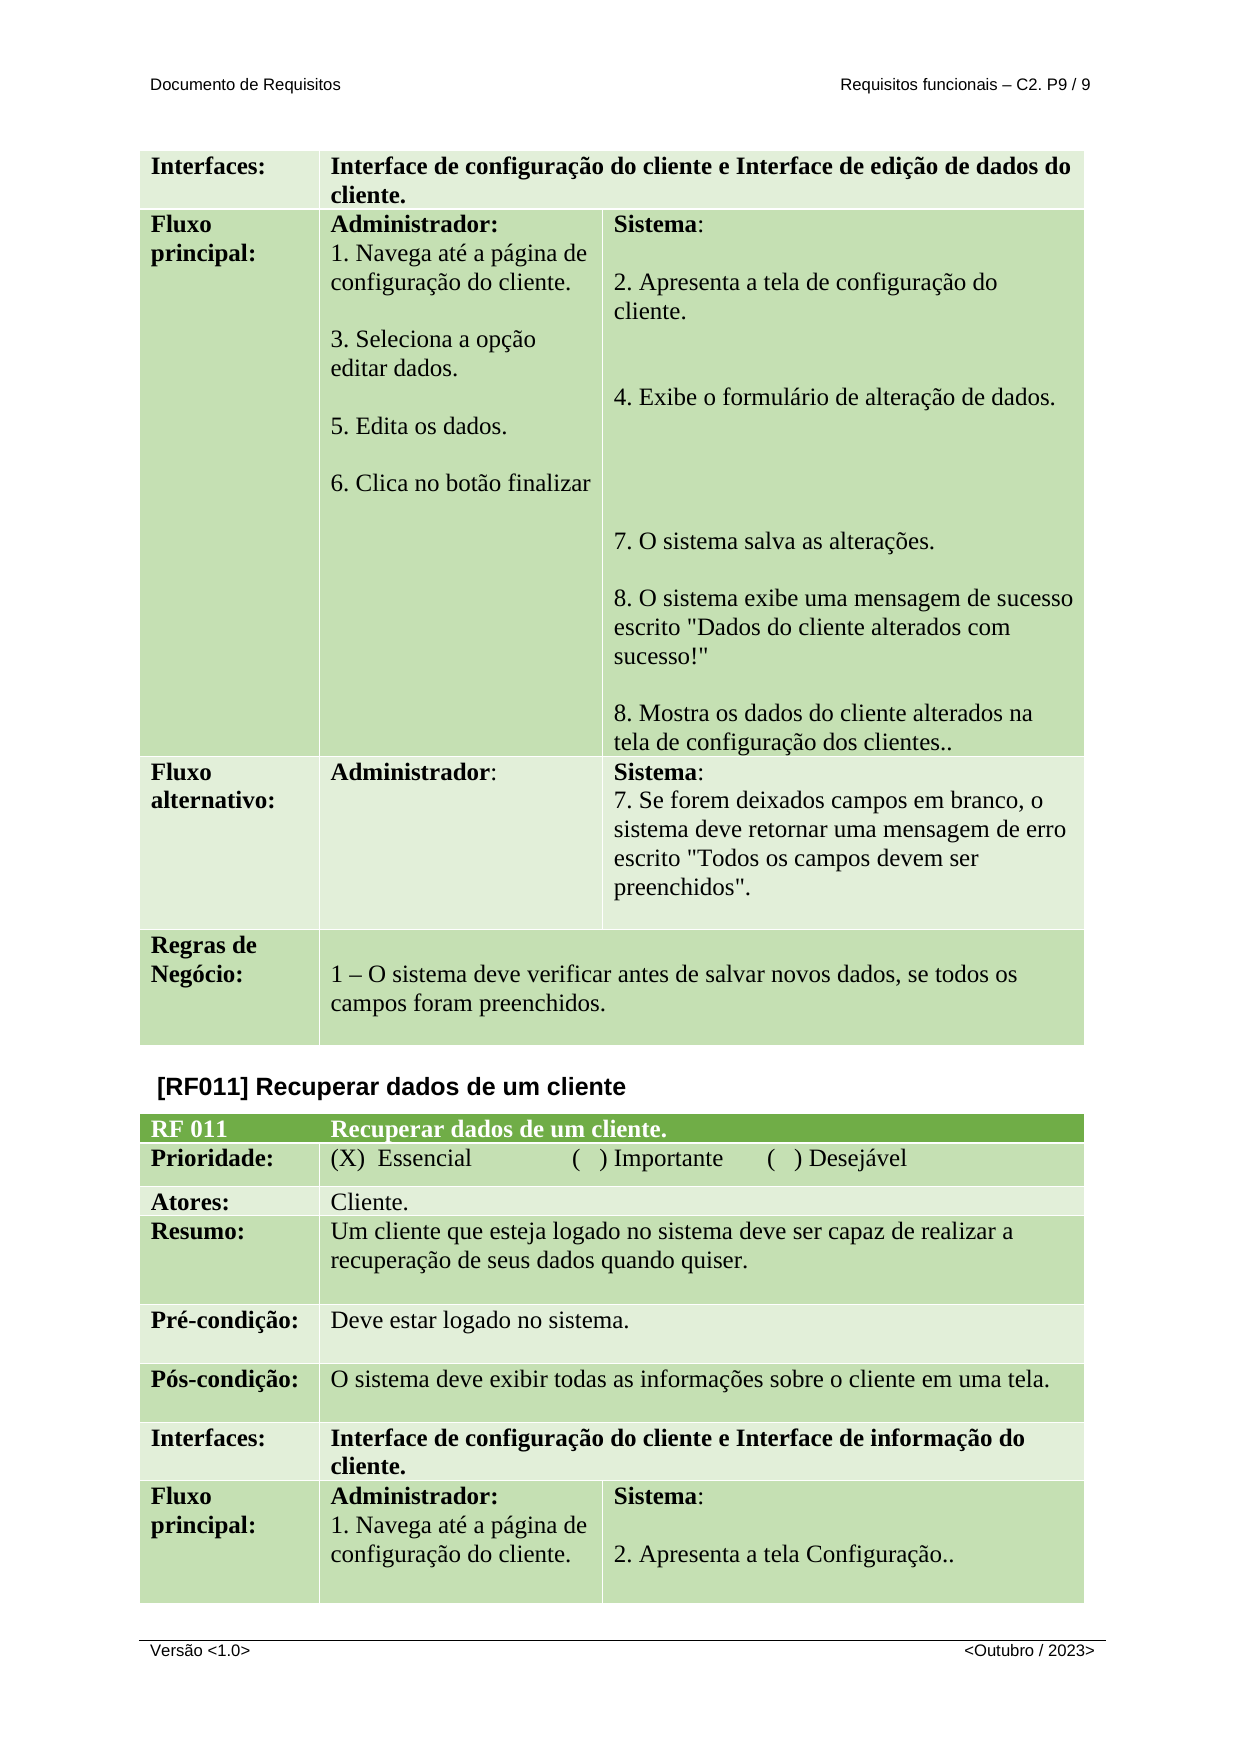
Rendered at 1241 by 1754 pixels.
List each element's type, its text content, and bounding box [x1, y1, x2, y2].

table_cell Fluxo principal: [140, 210, 319, 756]
table_cell Cliente. [320, 1187, 1084, 1215]
table_cell Interface de configuração do cliente e Interface de informação do cliente. [320, 1423, 1084, 1480]
table_cell Administrador: 1. Navega até a página de configuração do cliente. 3. Seleciona a opção editar dados. 5. Edita os dados. 6. Clica no botão finalizar [320, 210, 602, 756]
table_cell Sistema: 2. Apresenta a tela de configuração do cliente. 4. Exibe o formulário de alteração de dados. 7. O sistema salva as alterações. 8. O sistema exibe uma mensagem de sucesso escrito "Dados do cliente alterados com sucesso!" 8. Mostra os dados do cliente alterados na tela de configuração dos clientes.. [603, 210, 1084, 756]
table_cell Interfaces: [140, 151, 319, 208]
table_cell Fluxo principal: [140, 1481, 319, 1603]
table_header Recuperar dados de um cliente. [319, 1114, 1084, 1142]
table_cell 1 – O sistema deve verificar antes de salvar novos dados, se todos os campos foram preenchidos. [320, 930, 1084, 1045]
table_cell (X) Essencial ( ) Importante ( ) Desejável [320, 1144, 1084, 1186]
table_cell Atores: [140, 1187, 319, 1215]
table_cell Administrador: 1. Navega até a página de configuração do cliente. [320, 1481, 602, 1603]
text [RF011] Recuperar dados de um cliente [150, 1071, 1090, 1100]
table_cell Fluxo alternativo: [140, 757, 319, 929]
table_cell O sistema deve exibir todas as informações sobre o cliente em uma tela. [320, 1364, 1084, 1422]
table_cell Pré-condição: [140, 1305, 319, 1363]
table_cell Administrador: [320, 757, 602, 929]
table_cell Interface de configuração do cliente e Interface de edição de dados do cliente. [320, 151, 1084, 208]
table_header RF 011 [140, 1114, 319, 1142]
table_cell Interfaces: [140, 1423, 319, 1480]
table_cell Prioridade: [140, 1144, 319, 1186]
table_cell Resumo: [140, 1216, 319, 1304]
table_cell Sistema: 7. Se forem deixados campos em branco, o sistema deve retornar uma mensagem de erro escrito "Todos os campos devem ser preenchidos". [603, 757, 1084, 929]
table_cell Deve estar logado no sistema. [320, 1305, 1084, 1363]
table_cell Sistema: 2. Apresenta a tela Configuração.. [603, 1481, 1084, 1603]
table_cell Regras de Negócio: [140, 930, 319, 1045]
table_cell Um cliente que esteja logado no sistema deve ser capaz de realizar a recuperação de seus dados quando quiser. [320, 1216, 1084, 1304]
table_cell Pós-condição: [140, 1364, 319, 1422]
